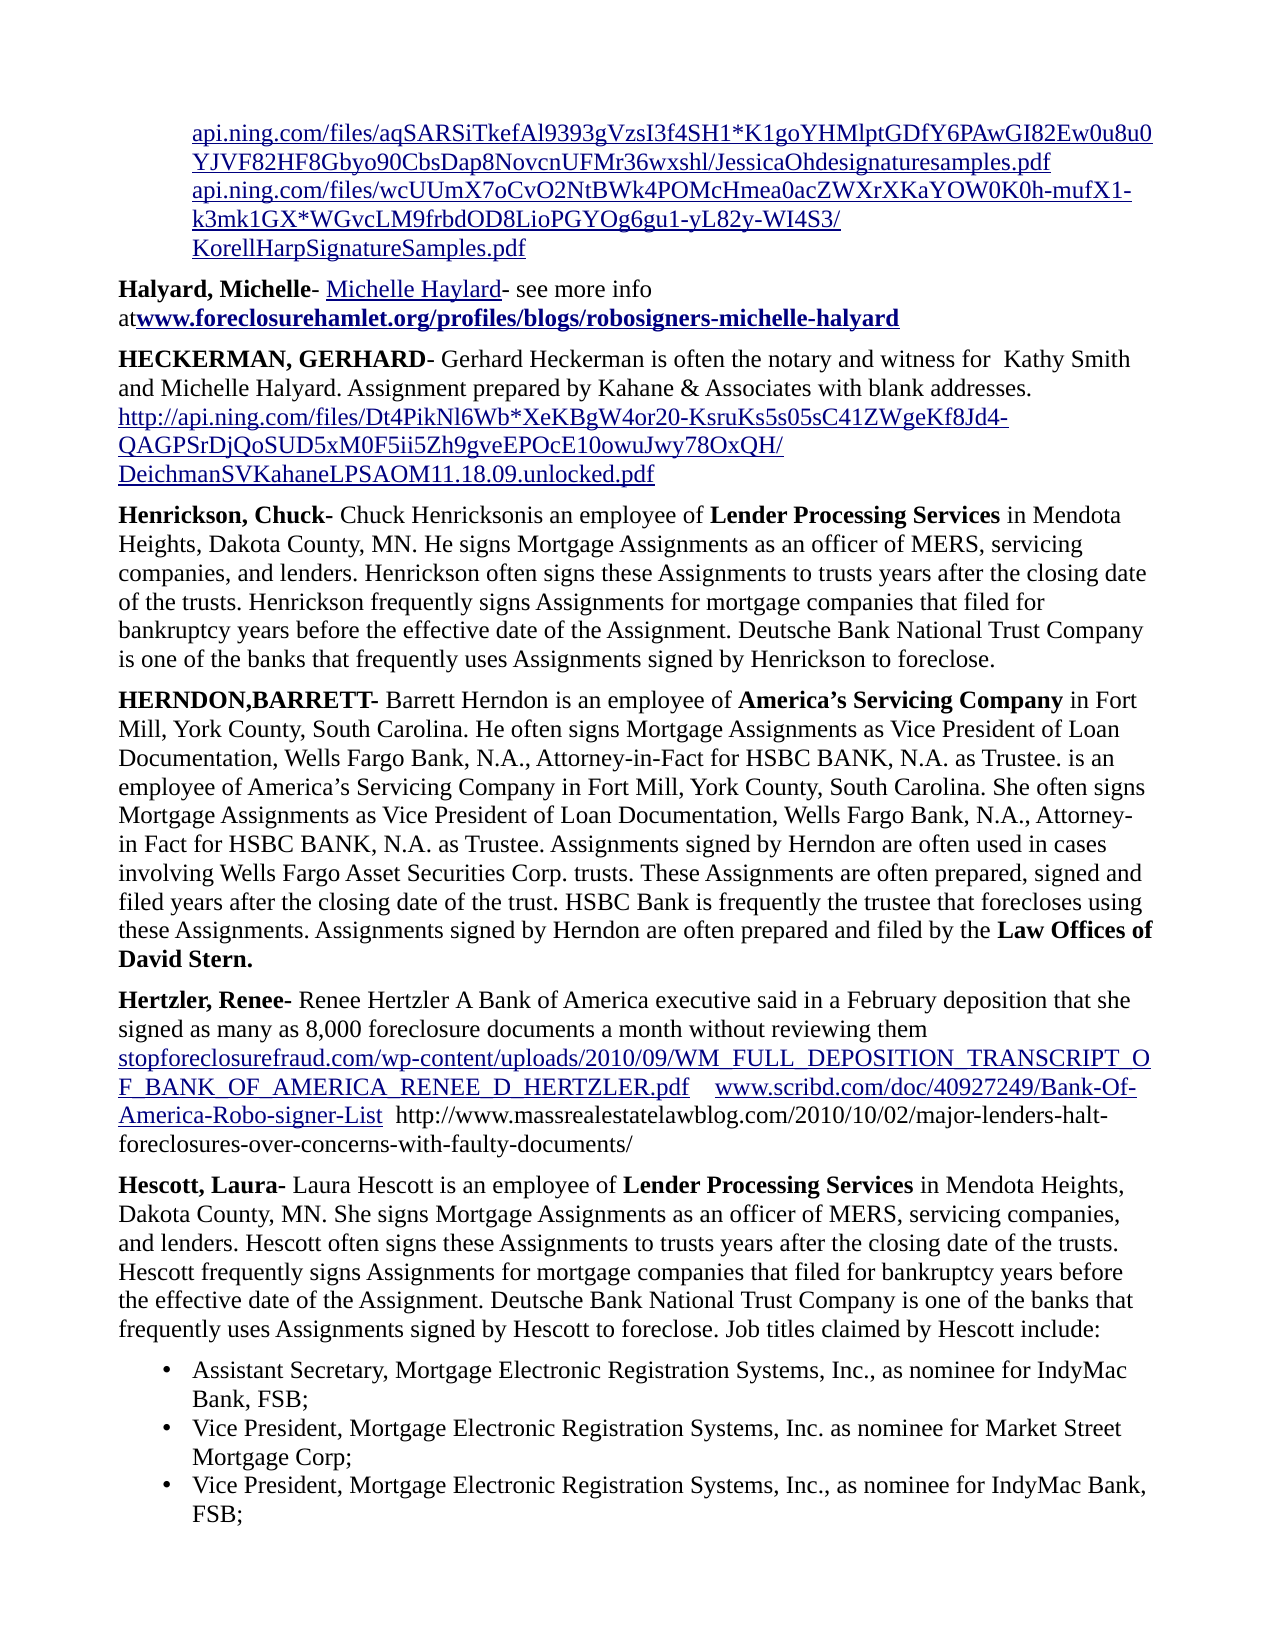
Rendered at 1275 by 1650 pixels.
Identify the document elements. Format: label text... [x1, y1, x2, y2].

list api.ning.com/files/aqSARSiTkefAl9393gVzsI3f4SH1*K1goYHMlptGDfY6PAwGI82Ew0u8u0YJVF82HF8Gbyo90CbsDap8NovcnUFMr36wxshl/JessicaOhdesignaturesamples.pdf api.ning.com/files/wcUUmX7oCvO2NtBWk4POMcHmea0acZWXrXKaYOW0K0h-mufX1-k3mk1GX*WGvcLM9frbdOD8LioPGYOg6gu1-yL82y-WI4S3/KorellHarpSignatureSamples.pdf [162, 118, 1157, 262]
text HERNDON,BARRETT- Barrett Herndon is an employee of America’s Servicing Company in Fort Mill, York County, South Carolina. He often signs Mortgage Assignments as Vice President of Loan Documentation, Wells Fargo Bank, N.A., Attorney-in-Fact for HSBC BANK, N.A. as Trustee. is an employee of America’s Servicing Company in Fort Mill, York County, South Carolina. She often signs Mortgage Assignments as Vice President of Loan Documentation, Wells Fargo Bank, N.A., Attorney-in­ Fact for HSBC BANK, N.A. as Trustee. Assignments signed by Herndon are often used in cases involving Wells Fargo Asset Securities Corp. trusts. These Assignments are often prepared, signed and filed years after the closing date of the trust. HSBC Bank is frequently the trustee that forecloses using these Assignments. Assignments signed by Herndon are often prepared and filed by the Law Offices of David Stern. [118, 686, 1157, 973]
list Vice President, Mortgage Electronic Registration Systems, Inc. as nominee for Market Street Mortgage Corp; [162, 1413, 1157, 1471]
text Hertzler, Renee- Renee Hertzler A Bank of America executive said in a February deposition that she signed as many as 8,000 foreclosure documents a month without reviewing them stopforeclosurefraud.com/wp-content/uploads/2010/09/WM_FULL_DEPOSITION_TRANSCRIPT_OF_BANK_OF_AMERICA_RENEE_D_HERTZLER.pdf www.scribd.com/doc/40927249/Bank-Of-America-Robo-signer-List http://www.massrealestatelawblog.com/2010/10/02/major-lenders-halt-foreclosures-over-concerns-with-faulty-documents/ [118, 986, 1157, 1158]
text Henrickson, Chuck- Chuck Henricksonis an employee of Lender Processing Services in Mendota Heights, Dakota County, MN. He signs Mortgage Assignments as an officer of MERS, servicing companies, and lenders. Henrickson often signs these Assignments to trusts years after the closing date of the trusts. Henrickson frequently signs Assignments for mortgage companies that filed for bankruptcy years before the effective date of the Assignment. Deutsche Bank National Trust Company is one of the banks that frequently uses Assignments signed by Henrickson to foreclose. [118, 501, 1157, 673]
text HECKERMAN, GERHARD- Gerhard Heckerman is often the notary and witness for Kathy Smith and Michelle Halyard. Assignment prepared by Kahane & Associates with blank addresses. http://api.ning.com/files/Dt4PikNl6Wb*XeKBgW4or20-KsruKs5s05sC41ZWgeKf8Jd4-QAGPSrDjQoSUD5xM0F5ii5Zh9gveEPOcE10owuJwy78OxQH/DeichmanSVKahaneLPSAOM11.18.09.unlocked.pdf [118, 344, 1157, 488]
text Halyard, Michelle- Michelle Haylard- see more info atwww.foreclosurehamlet.org/profiles/blogs/robosigners-michelle-halyard [118, 274, 1157, 332]
text Hescott, Laura- Laura Hescott is an employee of Lender Processing Services in Mendota Heights, Dakota County, MN. She signs Mortgage Assignments as an officer of MERS, servicing companies, and lenders. Hescott often signs these Assignments to trusts years after the closing date of the trusts. Hescott frequently signs Assignments for mortgage companies that filed for bankruptcy years before the effective date of the Assignment. Deutsche Bank National Trust Company is one of the banks that frequently uses Assignments signed by Hescott to foreclose. Job titles claimed by Hescott include: [118, 1171, 1157, 1343]
list Vice President, Mortgage Electronic Registration Systems, Inc., as nominee for IndyMac Bank, FSB; [162, 1471, 1157, 1528]
list Assistant Secretary, Mortgage Electronic Registration Systems, Inc., as nominee for IndyMac Bank, FSB; [162, 1356, 1157, 1413]
